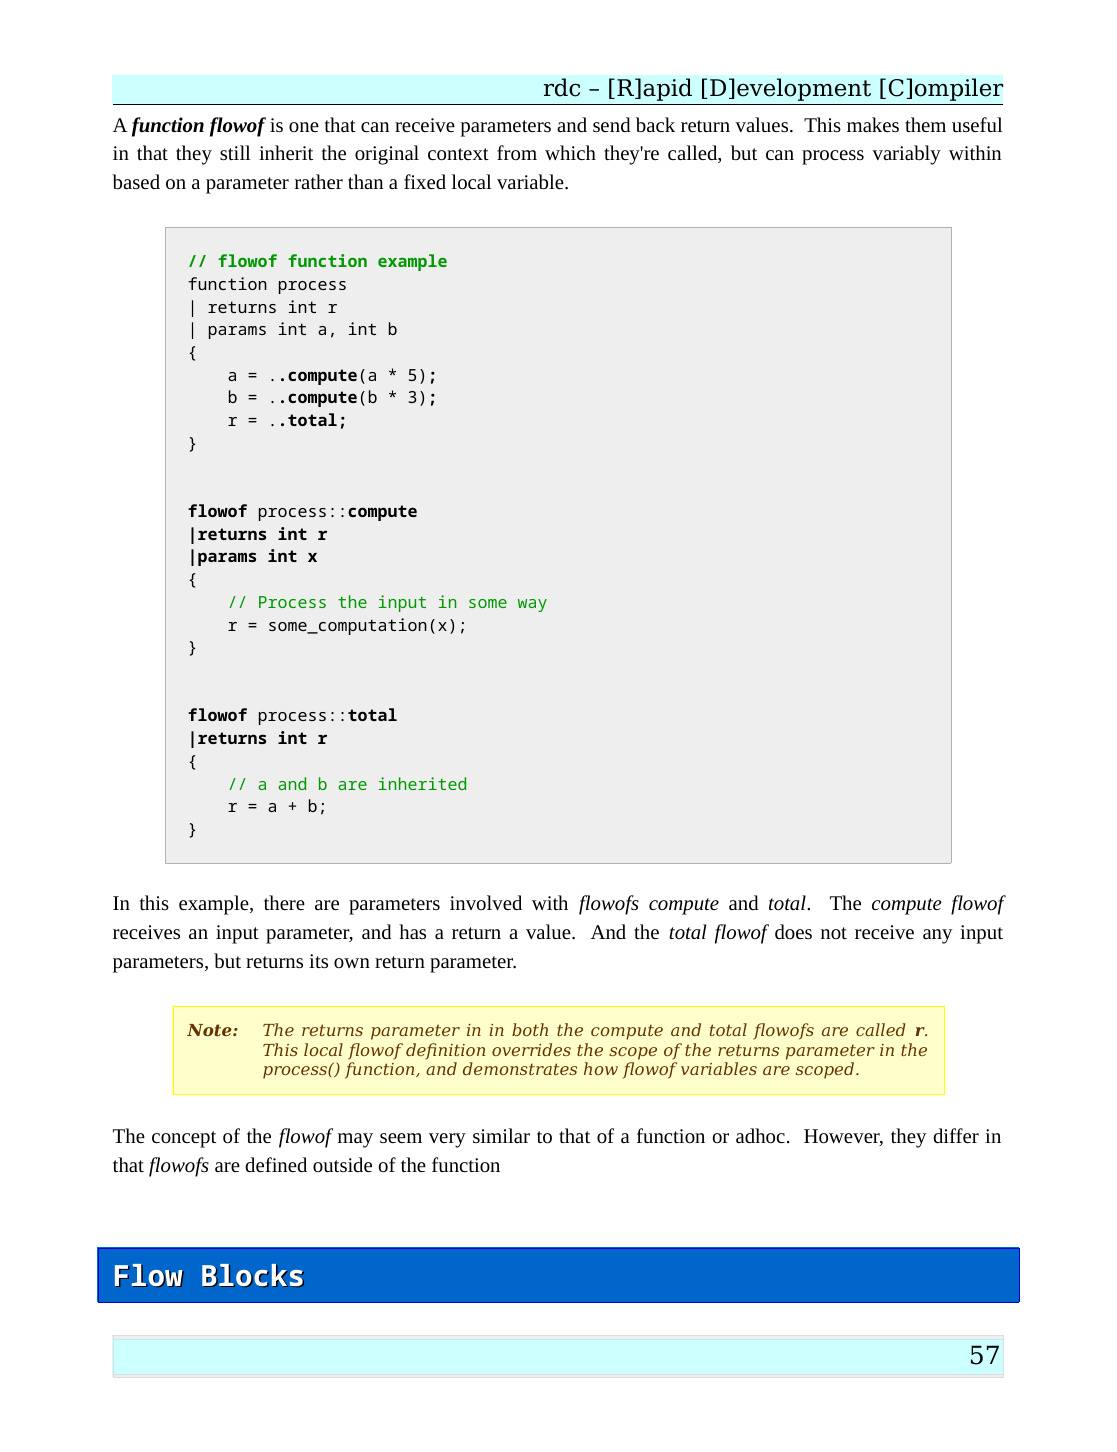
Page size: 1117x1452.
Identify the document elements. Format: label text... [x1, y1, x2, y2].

text In this example, there are parameters involved with flowofs compute and total. The compute flowof receives an input parameter, and has a return a value. And the total flowof does not receive any input parameters, but returns its own return parameter. [112, 891, 1003, 973]
text // flowof function example function process | returns int r | params int a, int b { a = ..compute(a * 5); b = ..compute(b * 3); r = ..total; } flowof process::compute |returns int r |params int x { // Process the input in some way r = some_computation(x); } flowof process::total |returns int r { // a and b are inherited r = a + b; } [166, 228, 951, 863]
text A function flowof is one that can receive parameters and send back return values. This makes them useful in that they still inherit the original context from which they're called, but can process variably within based on a parameter rather than a fixed local variable. [112, 112, 1003, 194]
subtitle Flow Blocks [99, 1249, 1019, 1302]
text Note: The returns parameter in in both the compute and total flowofs are called r. This local flowof definition overrides the scope of the returns parameter in the process() function, and demonstrates how flowof variables are scoped. [174, 1007, 944, 1094]
text The concept of the flowof may seem very similar to that of a function or adhoc. However, they differ in that flowofs are defined outside of the function [112, 1124, 1003, 1177]
